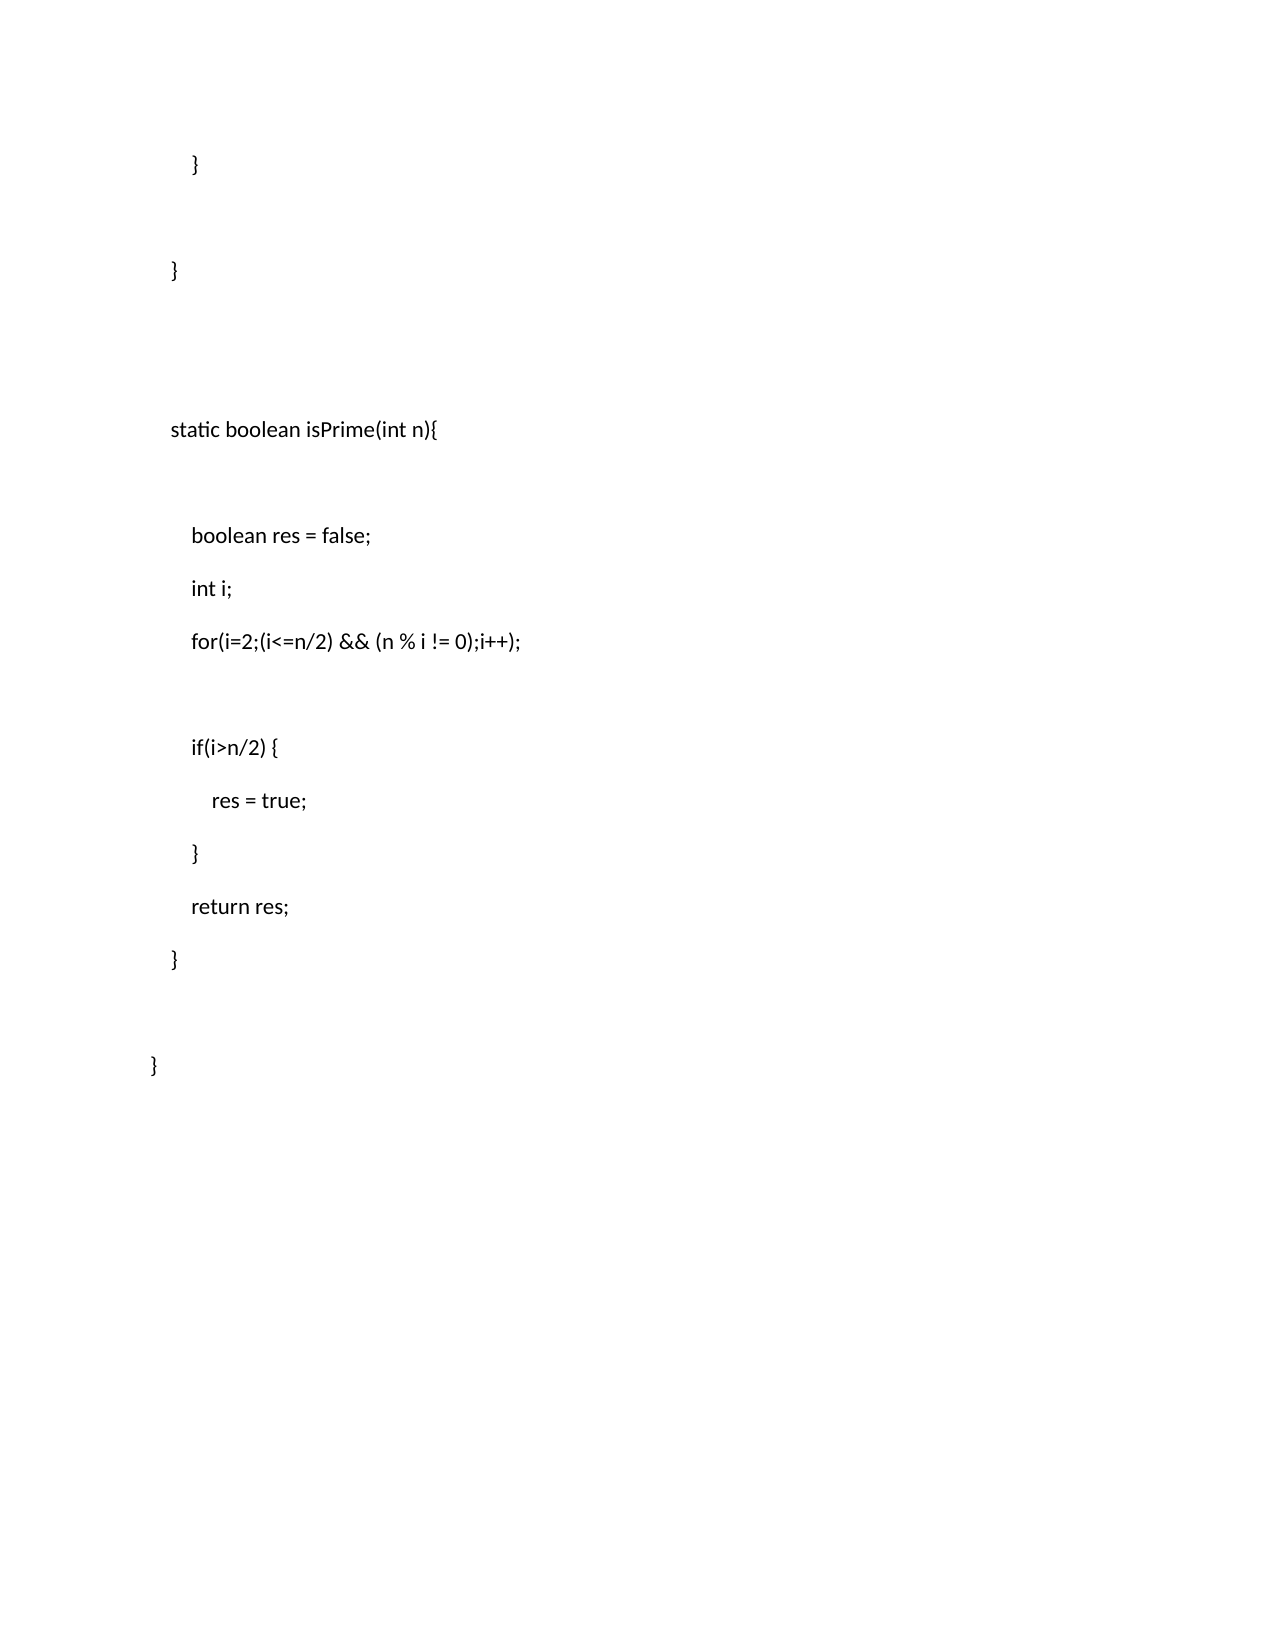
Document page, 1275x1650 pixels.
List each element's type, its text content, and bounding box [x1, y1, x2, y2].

text } [150, 256, 1125, 284]
text if(i>n/2) { [150, 733, 1125, 761]
text int i; [150, 574, 1125, 602]
text res = true; [150, 786, 1125, 814]
text static boolean isPrime(int n){ [150, 415, 1125, 443]
text boolean res = false; [150, 521, 1125, 549]
text } [150, 150, 1125, 178]
text } [150, 839, 1125, 867]
text return res; [150, 892, 1125, 920]
text } [150, 1051, 1125, 1079]
text } [150, 945, 1125, 973]
text for(i=2;(i<=n/2) && (n % i != 0);i++); [150, 627, 1125, 655]
